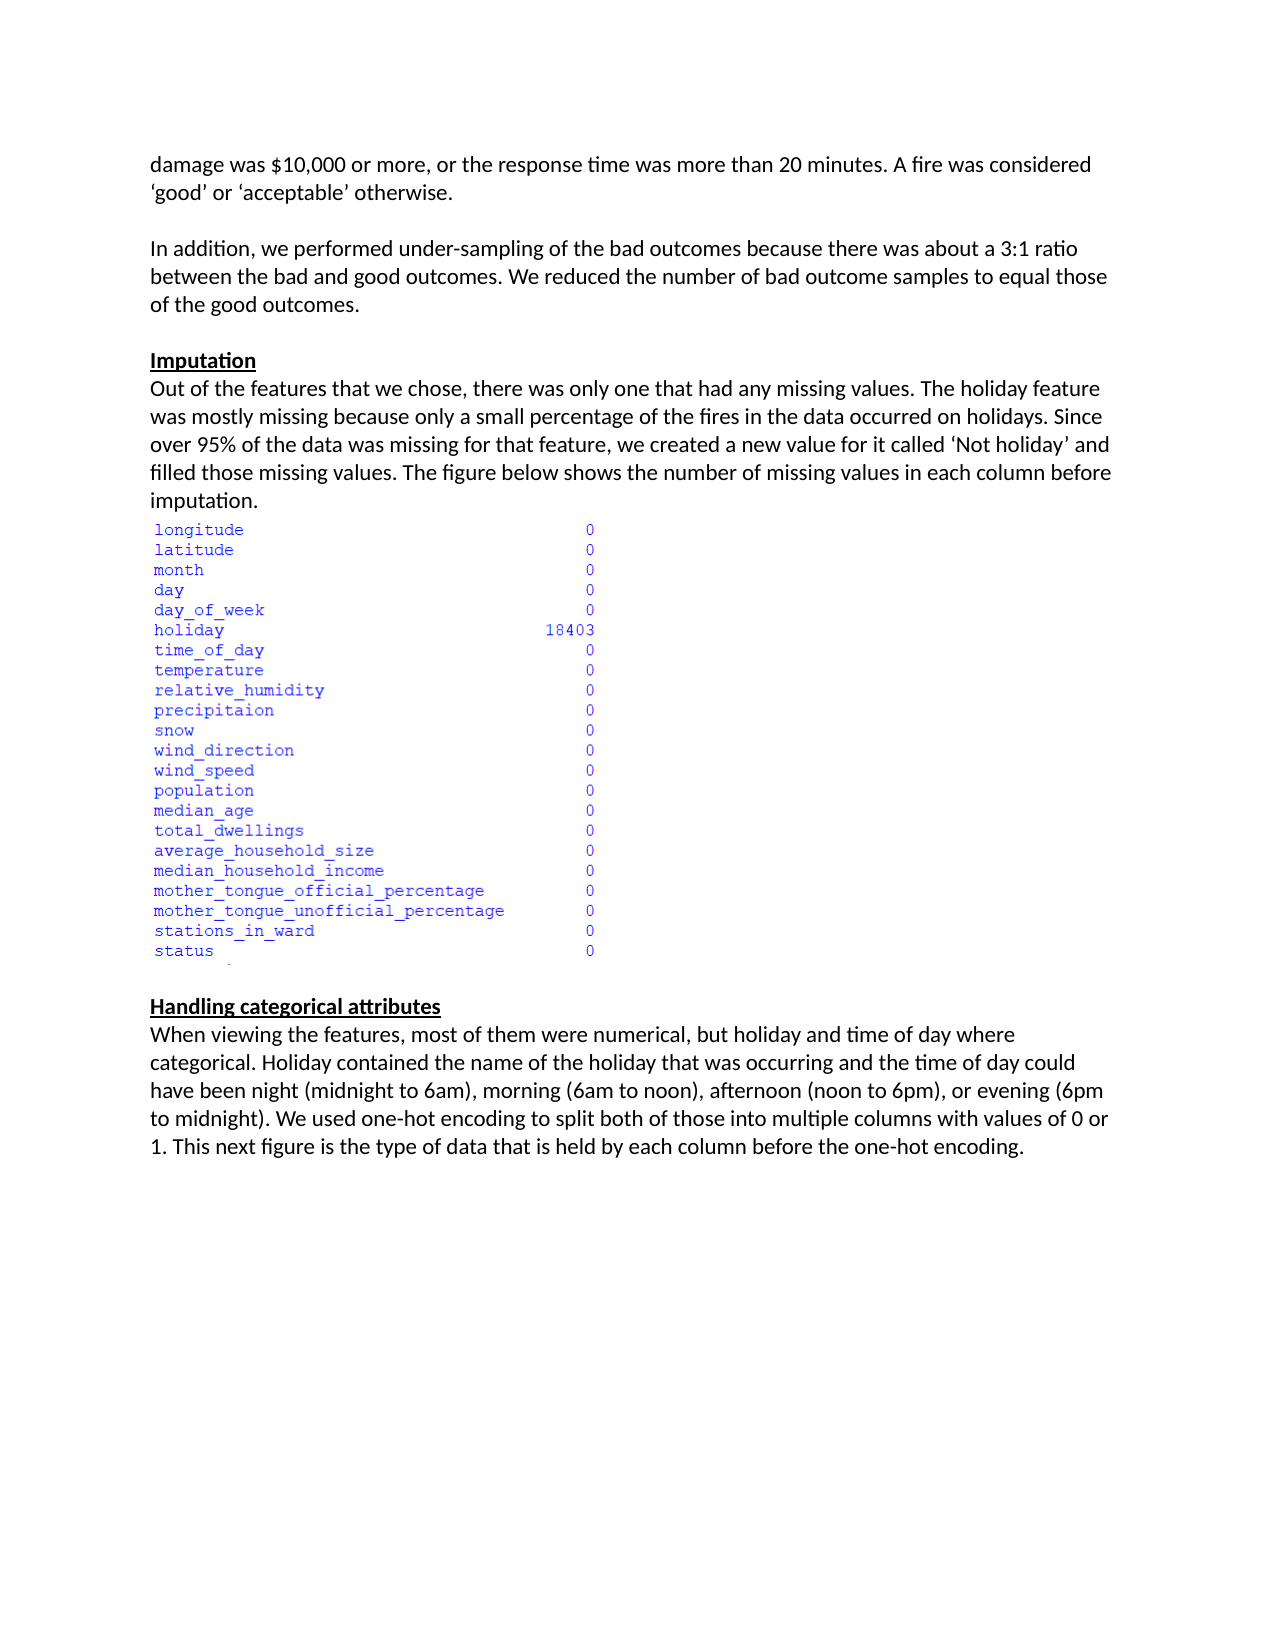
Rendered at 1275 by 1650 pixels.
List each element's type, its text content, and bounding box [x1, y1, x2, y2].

text Handling categorical attributes [150, 992, 1125, 1020]
picture [150, 514, 605, 965]
text Imputation [150, 346, 1125, 374]
text When viewing the features, most of them were numerical, but holiday and time of day where categorical. Holiday contained the name of the holiday that was occurring and the time of day could have been night (midnight to 6am), morning (6am to noon), afternoon (noon to 6pm), or evening (6pm to midnight). We used one-hot encoding to split both of those into multiple columns with values of 0 or 1. This next figure is the type of data that is held by each column before the one-hot encoding. [150, 1020, 1125, 1160]
text damage was $10,000 or more, or the response time was more than 20 minutes. A fire was considered ‘good’ or ‘acceptable’ otherwise. [150, 150, 1125, 206]
text Out of the features that we chose, there was only one that had any missing values. The holiday feature was mostly missing because only a small percentage of the fires in the data occurred on holidays. Since over 95% of the data was missing for that feature, we created a new value for it called ‘Not holiday’ and filled those missing values. The figure below shows the number of missing values in each column before imputation. [150, 374, 1125, 514]
text In addition, we performed under-sampling of the bad outcomes because there was about a 3:1 ratio between the bad and good outcomes. We reduced the number of bad outcome samples to equal those of the good outcomes. [150, 234, 1125, 318]
